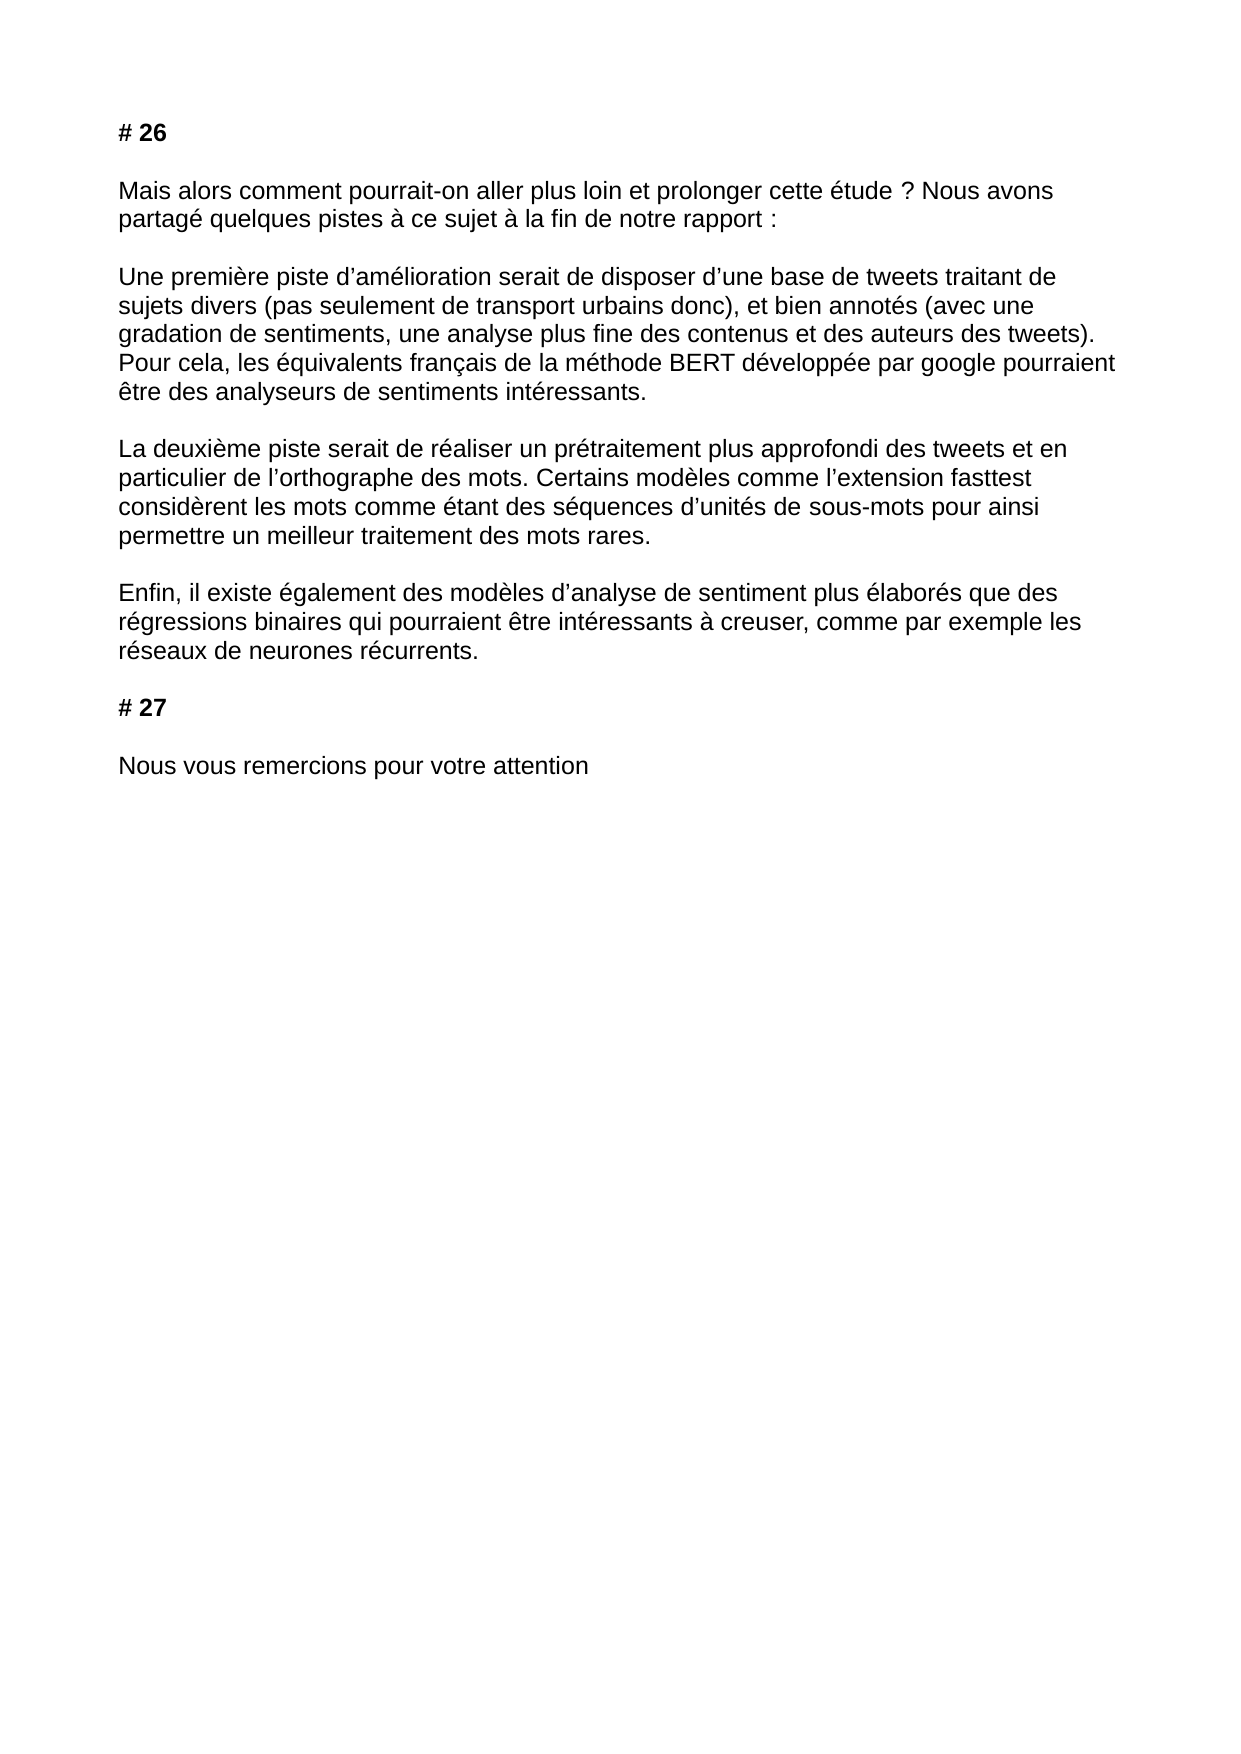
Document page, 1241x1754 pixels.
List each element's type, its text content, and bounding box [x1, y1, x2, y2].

text Enfin, il existe également des modèles d’analyse de sentiment plus élaborés que des régressions binaires qui pourraient être intéressants à creuser, comme par exemple les réseaux de neurones récurrents. [118, 578, 1122, 664]
text # 26 [118, 118, 1122, 147]
text Une première piste d’amélioration serait de disposer d’une base de tweets traitant de sujets divers (pas seulement de transport urbains donc), et bien annotés (avec une gradation de sentiments, une analyse plus fine des contenus et des auteurs des tweets). Pour cela, les équivalents français de la méthode BERT développée par google pourraient être des analyseurs de sentiments intéressants. [118, 262, 1122, 406]
text Mais alors comment pourrait-on aller plus loin et prolonger cette étude ? Nous avons partagé quelques pistes à ce sujet à la fin de notre rapport : [118, 176, 1122, 233]
text # 27 [118, 693, 1122, 722]
text Nous vous remercions pour votre attention [118, 751, 1122, 779]
text La deuxième piste serait de réaliser un prétraitement plus approfondi des tweets et en particulier de l’orthographe des mots. Certains modèles comme l’extension fasttest considèrent les mots comme étant des séquences d’unités de sous-mots pour ainsi permettre un meilleur traitement des mots rares. [118, 434, 1122, 549]
